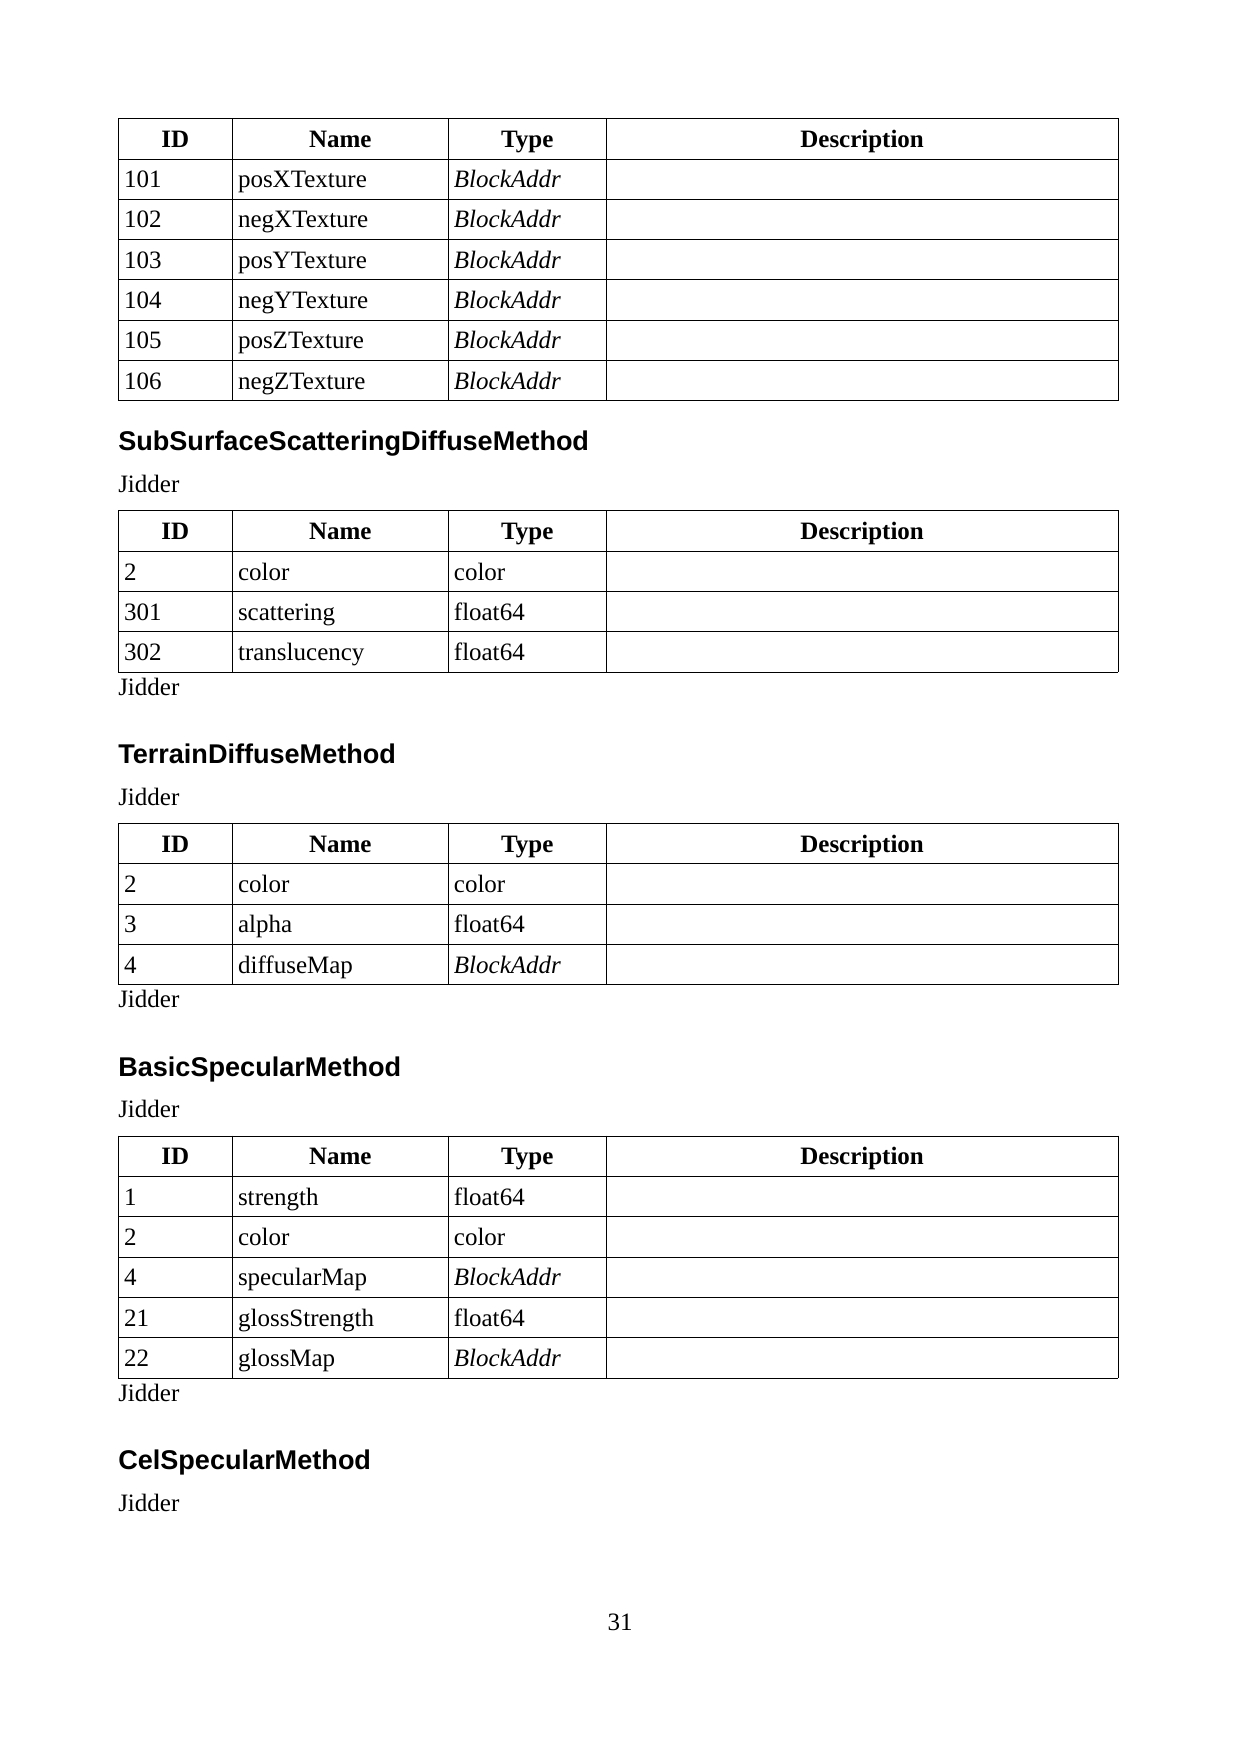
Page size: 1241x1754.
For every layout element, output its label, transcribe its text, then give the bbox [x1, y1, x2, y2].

table_cell 2 [119, 1217, 232, 1257]
table_cell float64 [449, 905, 606, 944]
table_cell scattering [233, 592, 448, 631]
table_cell 2 [119, 552, 232, 591]
table_header Name [233, 511, 448, 551]
table_cell alpha [233, 905, 448, 944]
table_cell glossMap [233, 1338, 448, 1377]
text Jidder [118, 672, 1122, 701]
table_cell color [449, 552, 606, 591]
table_cell 4 [119, 945, 232, 984]
table_cell color [233, 552, 448, 591]
table_header Description [607, 511, 1118, 551]
table_cell [607, 280, 1118, 320]
table_cell [607, 905, 1118, 944]
table_cell [607, 200, 1118, 239]
table_cell diffuseMap [233, 945, 448, 984]
table_cell [607, 1298, 1118, 1337]
table_cell 1 [119, 1177, 232, 1216]
text Jidder [118, 782, 1122, 811]
table_header Type [449, 824, 606, 863]
table_cell float64 [449, 1298, 606, 1337]
table_cell 302 [119, 632, 232, 672]
table_cell negXTexture [233, 200, 448, 239]
table_header ID [119, 1137, 232, 1176]
table_cell BlockAddr [449, 200, 606, 239]
table_cell float64 [449, 632, 606, 672]
subtitle CelSpecularMethod [118, 1444, 1122, 1475]
table_cell 102 [119, 200, 232, 239]
subtitle SubSurfaceScatteringDiffuseMethod [118, 425, 1122, 457]
table_cell posYTexture [233, 240, 448, 279]
table_cell color [233, 1217, 448, 1257]
table_cell float64 [449, 592, 606, 631]
table_cell strength [233, 1177, 448, 1216]
table_cell BlockAddr [449, 160, 606, 199]
table_cell [607, 552, 1118, 591]
table_cell [607, 321, 1118, 360]
table_header ID [119, 511, 232, 551]
table_header ID [119, 824, 232, 863]
table_cell [607, 1258, 1118, 1297]
table_cell 4 [119, 1258, 232, 1297]
table_header Type [449, 1137, 606, 1176]
subtitle BasicSpecularMethod [118, 1051, 1122, 1082]
table_header Name [233, 824, 448, 863]
table_header ID [119, 119, 232, 158]
table_cell float64 [449, 1177, 606, 1216]
table_cell 301 [119, 592, 232, 631]
table_cell [607, 1177, 1118, 1216]
table_cell 21 [119, 1298, 232, 1337]
table_cell posXTexture [233, 160, 448, 199]
subtitle TerrainDiffuseMethod [118, 738, 1122, 769]
table_cell [607, 632, 1118, 672]
table_cell posZTexture [233, 321, 448, 360]
table_cell negZTexture [233, 361, 448, 400]
table_cell specularMap [233, 1258, 448, 1297]
table_cell [607, 592, 1118, 631]
table_cell [607, 1217, 1118, 1257]
text Jidder [118, 984, 1122, 1013]
table_cell [607, 864, 1118, 904]
table_cell BlockAddr [449, 240, 606, 279]
table_cell 2 [119, 864, 232, 904]
table_cell 101 [119, 160, 232, 199]
table_cell 105 [119, 321, 232, 360]
text Jidder [118, 1094, 1122, 1123]
table_cell [607, 240, 1118, 279]
table_cell 106 [119, 361, 232, 400]
text Jidder [118, 1378, 1122, 1406]
table_cell color [449, 864, 606, 904]
table_cell BlockAddr [449, 945, 606, 984]
table_cell 104 [119, 280, 232, 320]
table_cell color [233, 864, 448, 904]
table_cell 103 [119, 240, 232, 279]
table_cell 3 [119, 905, 232, 944]
table_cell [607, 945, 1118, 984]
table_header Name [233, 1137, 448, 1176]
table_cell [607, 160, 1118, 199]
table_header Type [449, 511, 606, 551]
table_cell glossStrength [233, 1298, 448, 1337]
table_cell BlockAddr [449, 361, 606, 400]
text Jidder [118, 1488, 1122, 1516]
table_cell BlockAddr [449, 1258, 606, 1297]
table_cell color [449, 1217, 606, 1257]
table_header Type [449, 119, 606, 158]
table_header Name [233, 119, 448, 158]
table_cell BlockAddr [449, 321, 606, 360]
table_cell [607, 361, 1118, 400]
text Jidder [118, 469, 1122, 498]
table_cell translucency [233, 632, 448, 672]
table_cell negYTexture [233, 280, 448, 320]
table_header Description [607, 1137, 1118, 1176]
table_cell BlockAddr [449, 1338, 606, 1377]
table_cell BlockAddr [449, 280, 606, 320]
table_header Description [607, 824, 1118, 863]
table_cell 22 [119, 1338, 232, 1377]
table_header Description [607, 119, 1118, 158]
table_cell [607, 1338, 1118, 1377]
